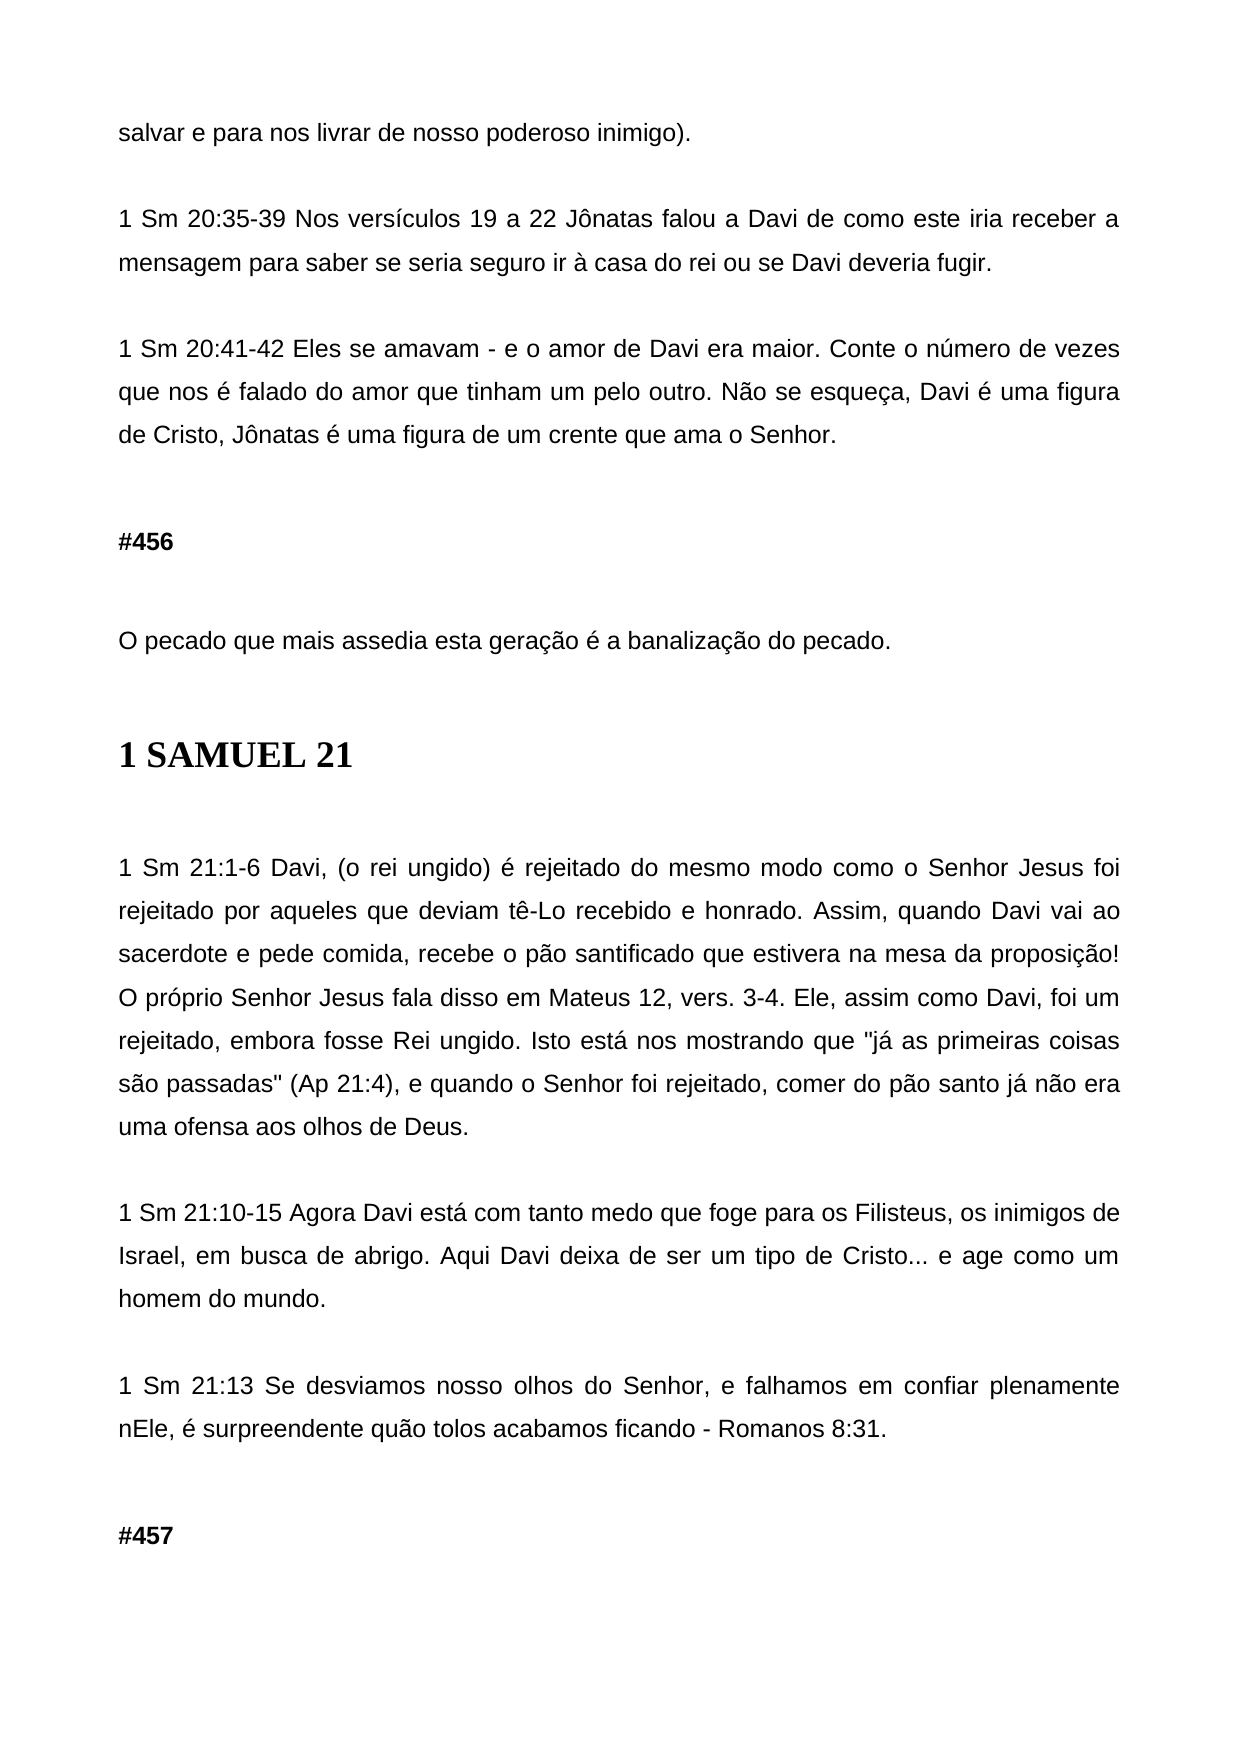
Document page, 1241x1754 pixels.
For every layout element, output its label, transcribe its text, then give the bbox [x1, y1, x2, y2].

subtitle 1 SAMUEL 21 [118, 733, 1122, 776]
text O pecado que mais assedia esta geração é a banalização do pecado. [118, 626, 1122, 654]
text 1 Sm 21:13 Se desviamos nosso olhos do Senhor, e falhamos em confiar plenamente nEle, é surpreendente quão tolos acabamos ficando - Romanos 8:31. [118, 1371, 1122, 1443]
subtitle #456 [118, 527, 1122, 556]
subtitle #457 [118, 1521, 1122, 1550]
text 1 Sm 20:35-39 Nos versículos 19 a 22 Jônatas falou a Davi de como este iria receber a mensagem para saber se seria seguro ir à casa do rei ou se Davi deveria fugir. [118, 204, 1122, 276]
text 1 Sm 21:10-15 Agora Davi está com tanto medo que foge para os Filisteus, os inimigos de Israel, em busca de abrigo. Aqui Davi deixa de ser um tipo de Cristo... e age como um homem do mundo. [118, 1198, 1122, 1313]
text 1 Sm 20:41-42 Eles se amavam - e o amor de Davi era maior. Conte o número de vezes que nos é falado do amor que tinham um pelo outro. Não se esqueça, Davi é uma figura de Cristo, Jônatas é uma figura de um crente que ama o Senhor. [118, 334, 1122, 449]
text salvar e para nos livrar de nosso poderoso inimigo). [118, 118, 1122, 147]
text 1 Sm 21:1-6 Davi, (o rei ungido) é rejeitado do mesmo modo como o Senhor Jesus foi rejeitado por aqueles que deviam tê-Lo recebido e honrado. Assim, quando Davi vai ao sacerdote e pede comida, recebe o pão santificado que estivera na mesa da proposição! O próprio Senhor Jesus fala disso em Mateus 12, vers. 3-4. Ele, assim como Davi, foi um rejeitado, embora fosse Rei ungido. Isto está nos mostrando que "já as primeiras coisas são passadas" (Ap 21:4), e quando o Senhor foi rejeitado, comer do pão santo já não era uma ofensa aos olhos de Deus. [118, 853, 1122, 1141]
